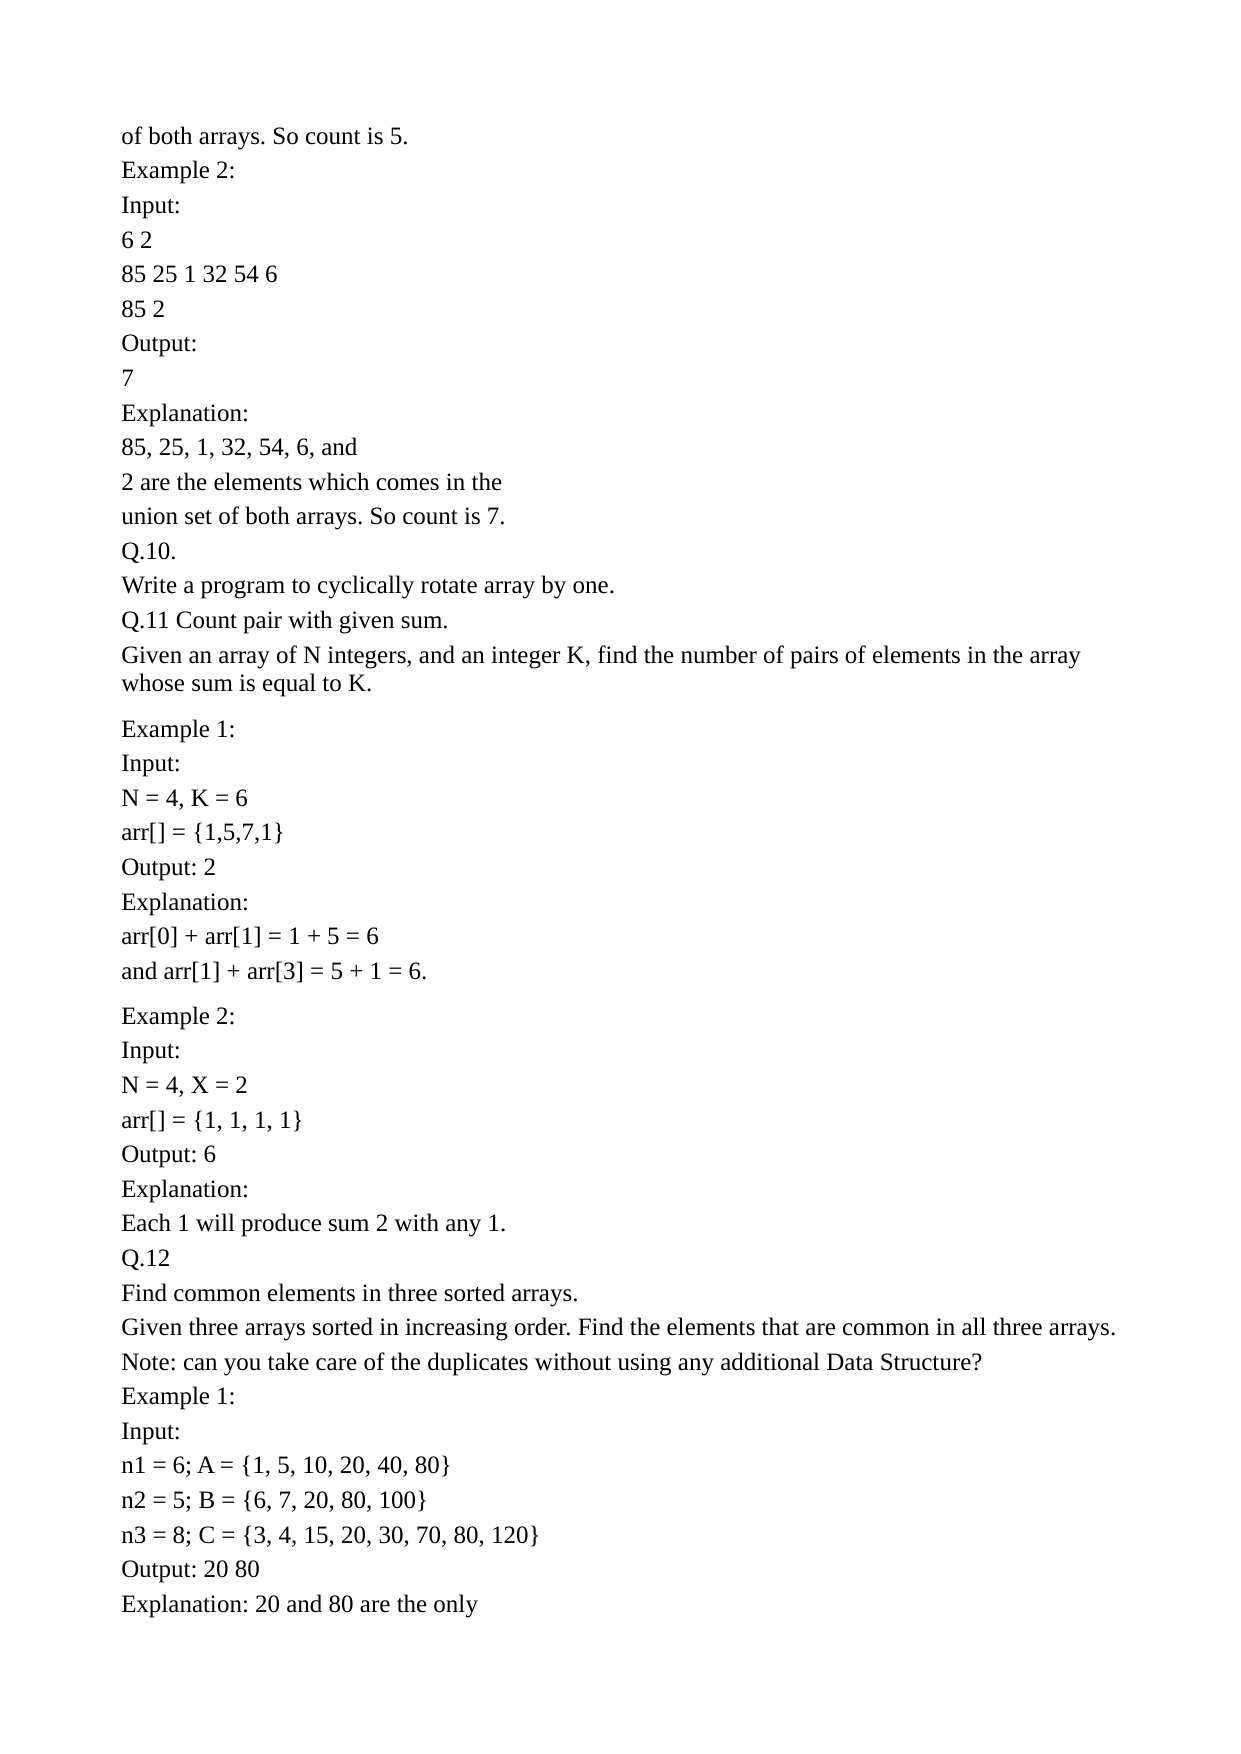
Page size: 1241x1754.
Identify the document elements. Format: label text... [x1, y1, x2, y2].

table_header Explanation: 20 and 80 are the only [118, 1586, 491, 1621]
table_header Write a program to cyclically rotate array by one. [118, 568, 627, 602]
table_header Input: [118, 1033, 194, 1067]
table_header 85 25 1 32 54 6 [118, 256, 292, 291]
table_header Output: 2 [118, 849, 229, 884]
table_header arr[] = {1,5,7,1} [118, 815, 299, 849]
table_header arr[] = {1, 1, 1, 1} [118, 1102, 318, 1136]
table_header 6 2 [118, 222, 173, 256]
table_header n3 = 8; C = {3, 4, 15, 20, 30, 70, 80, 120} [118, 1517, 556, 1551]
table_header n1 = 6; A = {1, 5, 10, 20, 40, 80} [118, 1448, 468, 1482]
table_header n2 = 5; B = {6, 7, 20, 80, 100} [118, 1482, 443, 1517]
table_header Given three arrays sorted in increasing order. Find the elements that are common in all three arrays. [118, 1309, 1122, 1344]
table_header Given an array of N integers, and an integer K, find the number of pairs of elements in the array whose sum is equal to K. [118, 637, 1122, 700]
table_header union set of both arrays. So count is 7. [118, 499, 518, 533]
table_header Output: [118, 326, 218, 360]
table_header [118, 700, 136, 711]
table_header Example 2: [118, 998, 249, 1033]
table_header Output: 20 80 [118, 1551, 273, 1586]
table_header and arr[1] + arr[3] = 5 + 1 = 6. [118, 953, 438, 987]
table_header Example 1: [118, 711, 249, 745]
table_header [118, 988, 136, 998]
table_header Input: [118, 745, 194, 780]
table_header 7 [118, 360, 148, 395]
table_header 85 2 [118, 291, 185, 326]
table_header Explanation: [118, 395, 269, 429]
table_header arr[0] + arr[1] = 1 + 5 = 6 [118, 918, 396, 953]
table_header Q.12 [118, 1240, 185, 1275]
table_header Example 1: [118, 1379, 249, 1413]
table_header Output: 6 [118, 1136, 229, 1171]
table_header Q.10. [118, 533, 191, 568]
table_header 2 are the elements which comes in the [118, 464, 514, 498]
table_header Explanation: [118, 1171, 262, 1206]
table_header 85, 25, 1, 32, 54, 6, and [118, 429, 371, 464]
table_header Explanation: [118, 884, 269, 918]
table_header Find common elements in three sorted arrays. [118, 1275, 591, 1309]
table_header Note: can you take care of the duplicates without using any additional Data Structure? [118, 1344, 993, 1378]
table_header N = 4, K = 6 [118, 780, 263, 814]
table_header of both arrays. So count is 5. [118, 118, 421, 153]
table_header Q.11 Count pair with given sum. [118, 602, 461, 637]
table_header Each 1 will produce sum 2 with any 1. [118, 1206, 519, 1240]
table_header Example 2: [118, 153, 249, 187]
table_header Input: [118, 1413, 194, 1448]
table_header Input: [118, 187, 194, 222]
table_header N = 4, X = 2 [118, 1067, 263, 1102]
